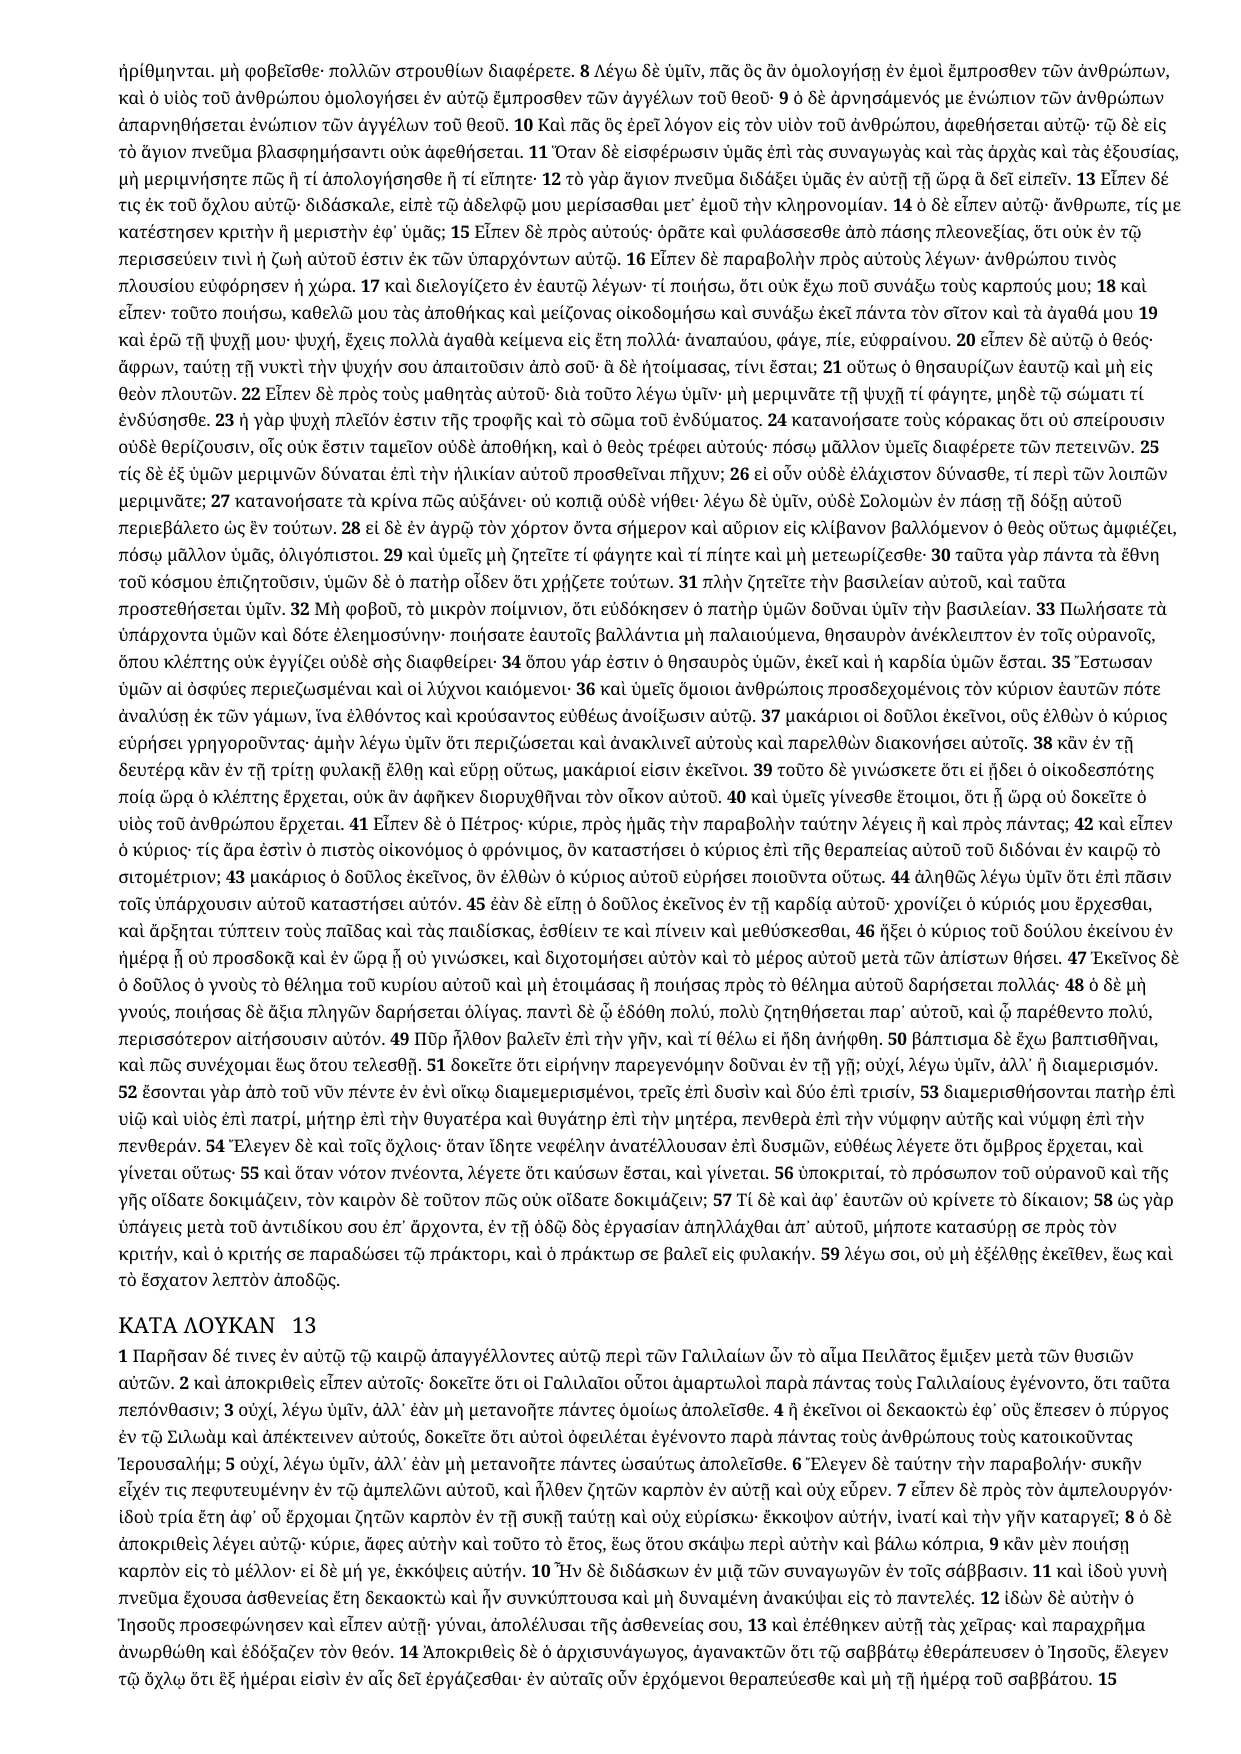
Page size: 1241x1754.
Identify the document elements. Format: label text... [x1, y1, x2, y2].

text 1 Παρῆσαν δέ τινες ἐν αὐτῷ τῷ καιρῷ ἀπαγγέλλοντες αὐτῷ περὶ τῶν Γαλιλαίων ὧν τὸ αἷμα Πειλᾶτος ἔμιξεν μετὰ τῶν θυσιῶν αὐτῶν. 2 καὶ ἀποκριθεὶς εἶπεν αὐτοῖς· δοκεῖτε ὅτι οἱ Γαλιλαῖοι οὗτοι ἁμαρτωλοὶ παρὰ πάντας τοὺς Γαλιλαίους ἐγένοντο, ὅτι ταῦτα πεπόνθασιν; 3 οὐχί, λέγω ὑμῖν, ἀλλ᾽ ἐὰν μὴ μετανοῆτε πάντες ὁμοίως ἀπολεῖσθε. 4 ἢ ἐκεῖνοι οἱ δεκαοκτὼ ἐφ᾽ οὓς ἔπεσεν ὁ πύργος ἐν τῷ Σιλωὰμ καὶ ἀπέκτεινεν αὐτούς, δοκεῖτε ὅτι αὐτοὶ ὀφειλέται ἐγένοντο παρὰ πάντας τοὺς ἀνθρώπους τοὺς κατοικοῦντας Ἰερουσαλήμ; 5 οὐχί, λέγω ὑμῖν, ἀλλ᾽ ἐὰν μὴ μετανοῆτε πάντες ὡσαύτως ἀπολεῖσθε. 6 Ἔλεγεν δὲ ταύτην τὴν παραβολήν· συκῆν εἶχέν τις πεφυτευμένην ἐν τῷ ἀμπελῶνι αὐτοῦ, καὶ ἦλθεν ζητῶν καρπὸν ἐν αὐτῇ καὶ οὐχ εὗρεν. 7 εἶπεν δὲ πρὸς τὸν ἀμπελουργόν· ἰδοὺ τρία ἔτη ἀφ᾽ οὗ ἔρχομαι ζητῶν καρπὸν ἐν τῇ συκῇ ταύτῃ καὶ οὐχ εὑρίσκω· ἔκκοψον αὐτήν, ἱνατί καὶ τὴν γῆν καταργεῖ; 8 ὁ δὲ ἀποκριθεὶς λέγει αὐτῷ· κύριε, ἄφες αὐτὴν καὶ τοῦτο τὸ ἔτος, ἕως ὅτου σκάψω περὶ αὐτὴν καὶ βάλω κόπρια, 9 κἂν μὲν ποιήσῃ καρπὸν εἰς τὸ μέλλον· εἰ δὲ μή γε, ἐκκόψεις αὐτήν. 10 Ἦν δὲ διδάσκων ἐν μιᾷ τῶν συναγωγῶν ἐν τοῖς σάββασιν. 11 καὶ ἰδοὺ γυνὴ πνεῦμα ἔχουσα ἀσθενείας ἔτη δεκαοκτὼ καὶ ἦν συνκύπτουσα καὶ μὴ δυναμένη ἀνακύψαι εἰς τὸ παντελές. 12 ἰδὼν δὲ αὐτὴν ὁ Ἰησοῦς προσεφώνησεν καὶ εἶπεν αὐτῇ· γύναι, ἀπολέλυσαι τῆς ἀσθενείας σου, 13 καὶ ἐπέθηκεν αὐτῇ τὰς χεῖρας· καὶ παραχρῆμα ἀνωρθώθη καὶ ἐδόξαζεν τὸν θεόν. 14 Ἀποκριθεὶς δὲ ὁ ἀρχισυνάγωγος, ἀγανακτῶν ὅτι τῷ σαββάτῳ ἐθεράπευσεν ὁ Ἰησοῦς, ἔλεγεν τῷ ὄχλῳ ὅτι ἓξ ἡμέραι εἰσὶν ἐν αἷς δεῖ ἐργάζεσθαι· ἐν αὐταῖς οὖν ἐρχόμενοι θεραπεύεσθε καὶ μὴ τῇ ἡμέρᾳ τοῦ σαββάτου. 15 [118, 1344, 1181, 1690]
text ΚΑΤΑ ΛΟΥΚΑΝ 13 [118, 1310, 1181, 1340]
text ἠρίθμηνται. μὴ φοβεῖσθε· πολλῶν στρουθίων διαφέρετε. 8 Λέγω δὲ ὑμῖν, πᾶς ὃς ἂν ὁμολογήσῃ ἐν ἐμοὶ ἔμπροσθεν τῶν ἀνθρώπων, καὶ ὁ υἱὸς τοῦ ἀνθρώπου ὁμολογήσει ἐν αὐτῷ ἔμπροσθεν τῶν ἀγγέλων τοῦ θεοῦ· 9 ὁ δὲ ἀρνησάμενός με ἐνώπιον τῶν ἀνθρώπων ἀπαρνηθήσεται ἐνώπιον τῶν ἀγγέλων τοῦ θεοῦ. 10 Καὶ πᾶς ὃς ἐρεῖ λόγον εἰς τὸν υἱὸν τοῦ ἀνθρώπου, ἀφεθήσεται αὐτῷ· τῷ δὲ εἰς τὸ ἅγιον πνεῦμα βλασφημήσαντι οὐκ ἀφεθήσεται. 11 Ὅταν δὲ εἰσφέρωσιν ὑμᾶς ἐπὶ τὰς συναγωγὰς καὶ τὰς ἀρχὰς καὶ τὰς ἐξουσίας, μὴ μεριμνήσητε πῶς ἢ τί ἀπολογήσησθε ἢ τί εἴπητε· 12 τὸ γὰρ ἅγιον πνεῦμα διδάξει ὑμᾶς ἐν αὐτῇ τῇ ὥρᾳ ἃ δεῖ εἰπεῖν. 13 Εἶπεν δέ τις ἐκ τοῦ ὄχλου αὐτῷ· διδάσκαλε, εἰπὲ τῷ ἀδελφῷ μου μερίσασθαι μετ᾽ ἐμοῦ τὴν κληρονομίαν. 14 ὁ δὲ εἶπεν αὐτῷ· ἄνθρωπε, τίς με κατέστησεν κριτὴν ἢ μεριστὴν ἐφ᾽ ὑμᾶς; 15 Εἶπεν δὲ πρὸς αὐτούς· ὁρᾶτε καὶ φυλάσσεσθε ἀπὸ πάσης πλεονεξίας, ὅτι οὐκ ἐν τῷ περισσεύειν τινὶ ἡ ζωὴ αὐτοῦ ἐστιν ἐκ τῶν ὑπαρχόντων αὐτῷ. 16 Εἶπεν δὲ παραβολὴν πρὸς αὐτοὺς λέγων· ἀνθρώπου τινὸς πλουσίου εὐφόρησεν ἡ χώρα. 17 καὶ διελογίζετο ἐν ἑαυτῷ λέγων· τί ποιήσω, ὅτι οὐκ ἔχω ποῦ συνάξω τοὺς καρπούς μου; 18 καὶ εἶπεν· τοῦτο ποιήσω, καθελῶ μου τὰς ἀποθήκας καὶ μείζονας οἰκοδομήσω καὶ συνάξω ἐκεῖ πάντα τὸν σῖτον καὶ τὰ ἀγαθά μου 19 καὶ ἐρῶ τῇ ψυχῇ μου· ψυχή, ἔχεις πολλὰ ἀγαθὰ κείμενα εἰς ἔτη πολλά· ἀναπαύου, φάγε, πίε, εὐφραίνου. 20 εἶπεν δὲ αὐτῷ ὁ θεός· ἄφρων, ταύτῃ τῇ νυκτὶ τὴν ψυχήν σου ἀπαιτοῦσιν ἀπὸ σοῦ· ἃ δὲ ἡτοίμασας, τίνι ἔσται; 21 οὕτως ὁ θησαυρίζων ἑαυτῷ καὶ μὴ εἰς θεὸν πλουτῶν. 22 Εἶπεν δὲ πρὸς τοὺς μαθητὰς αὐτοῦ· διὰ τοῦτο λέγω ὑμῖν· μὴ μεριμνᾶτε τῇ ψυχῇ τί φάγητε, μηδὲ τῷ σώματι τί ἐνδύσησθε. 23 ἡ γὰρ ψυχὴ πλεῖόν ἐστιν τῆς τροφῆς καὶ τὸ σῶμα τοῦ ἐνδύματος. 24 κατανοήσατε τοὺς κόρακας ὅτι οὐ σπείρουσιν οὐδὲ θερίζουσιν, οἷς οὐκ ἔστιν ταμεῖον οὐδὲ ἀποθήκη, καὶ ὁ θεὸς τρέφει αὐτούς· πόσῳ μᾶλλον ὑμεῖς διαφέρετε τῶν πετεινῶν. 25 τίς δὲ ἐξ ὑμῶν μεριμνῶν δύναται ἐπὶ τὴν ἡλικίαν αὐτοῦ προσθεῖναι πῆχυν; 26 εἰ οὖν οὐδὲ ἐλάχιστον δύνασθε, τί περὶ τῶν λοιπῶν μεριμνᾶτε; 27 κατανοήσατε τὰ κρίνα πῶς αὐξάνει· οὐ κοπιᾷ οὐδὲ νήθει· λέγω δὲ ὑμῖν, οὐδὲ Σολομὼν ἐν πάσῃ τῇ δόξῃ αὐτοῦ περιεβάλετο ὡς ἓν τούτων. 28 εἰ δὲ ἐν ἀγρῷ τὸν χόρτον ὄντα σήμερον καὶ αὔριον εἰς κλίβανον βαλλόμενον ὁ θεὸς οὕτως ἀμφιέζει, πόσῳ μᾶλλον ὑμᾶς, ὀλιγόπιστοι. 29 καὶ ὑμεῖς μὴ ζητεῖτε τί φάγητε καὶ τί πίητε καὶ μὴ μετεωρίζεσθε· 30 ταῦτα γὰρ πάντα τὰ ἔθνη τοῦ κόσμου ἐπιζητοῦσιν, ὑμῶν δὲ ὁ πατὴρ οἶδεν ὅτι χρῄζετε τούτων. 31 πλὴν ζητεῖτε τὴν βασιλείαν αὐτοῦ, καὶ ταῦτα προστεθήσεται ὑμῖν. 32 Μὴ φοβοῦ, τὸ μικρὸν ποίμνιον, ὅτι εὐδόκησεν ὁ πατὴρ ὑμῶν δοῦναι ὑμῖν τὴν βασιλείαν. 33 Πωλήσατε τὰ ὑπάρχοντα ὑμῶν καὶ δότε ἐλεημοσύνην· ποιήσατε ἑαυτοῖς βαλλάντια μὴ παλαιούμενα, θησαυρὸν ἀνέκλειπτον ἐν τοῖς οὐρανοῖς, ὅπου κλέπτης οὐκ ἐγγίζει οὐδὲ σὴς διαφθείρει· 34 ὅπου γάρ ἐστιν ὁ θησαυρὸς ὑμῶν, ἐκεῖ καὶ ἡ καρδία ὑμῶν ἔσται. 35 Ἔστωσαν ὑμῶν αἱ ὀσφύες περιεζωσμέναι καὶ οἱ λύχνοι καιόμενοι· 36 καὶ ὑμεῖς ὅμοιοι ἀνθρώποις προσδεχομένοις τὸν κύριον ἑαυτῶν πότε ἀναλύσῃ ἐκ τῶν γάμων, ἵνα ἐλθόντος καὶ κρούσαντος εὐθέως ἀνοίξωσιν αὐτῷ. 37 μακάριοι οἱ δοῦλοι ἐκεῖνοι, οὓς ἐλθὼν ὁ κύριος εὑρήσει γρηγοροῦντας· ἀμὴν λέγω ὑμῖν ὅτι περιζώσεται καὶ ἀνακλινεῖ αὐτοὺς καὶ παρελθὼν διακονήσει αὐτοῖς. 38 κἂν ἐν τῇ δευτέρᾳ κἂν ἐν τῇ τρίτῃ φυλακῇ ἔλθῃ καὶ εὕρῃ οὕτως, μακάριοί εἰσιν ἐκεῖνοι. 39 τοῦτο δὲ γινώσκετε ὅτι εἰ ᾔδει ὁ οἰκοδεσπότης ποίᾳ ὥρᾳ ὁ κλέπτης ἔρχεται, οὐκ ἂν ἀφῆκεν διορυχθῆναι τὸν οἶκον αὐτοῦ. 40 καὶ ὑμεῖς γίνεσθε ἕτοιμοι, ὅτι ᾗ ὥρᾳ οὐ δοκεῖτε ὁ υἱὸς τοῦ ἀνθρώπου ἔρχεται. 41 Εἶπεν δὲ ὁ Πέτρος· κύριε, πρὸς ἡμᾶς τὴν παραβολὴν ταύτην λέγεις ἢ καὶ πρὸς πάντας; 42 καὶ εἶπεν ὁ κύριος· τίς ἄρα ἐστὶν ὁ πιστὸς οἰκονόμος ὁ φρόνιμος, ὃν καταστήσει ὁ κύριος ἐπὶ τῆς θεραπείας αὐτοῦ τοῦ διδόναι ἐν καιρῷ τὸ σιτομέτριον; 43 μακάριος ὁ δοῦλος ἐκεῖνος, ὃν ἐλθὼν ὁ κύριος αὐτοῦ εὑρήσει ποιοῦντα οὕτως. 44 ἀληθῶς λέγω ὑμῖν ὅτι ἐπὶ πᾶσιν τοῖς ὑπάρχουσιν αὐτοῦ καταστήσει αὐτόν. 45 ἐὰν δὲ εἴπῃ ὁ δοῦλος ἐκεῖνος ἐν τῇ καρδίᾳ αὐτοῦ· χρονίζει ὁ κύριός μου ἔρχεσθαι, καὶ ἄρξηται τύπτειν τοὺς παῖδας καὶ τὰς παιδίσκας, ἐσθίειν τε καὶ πίνειν καὶ μεθύσκεσθαι, 46 ἥξει ὁ κύριος τοῦ δούλου ἐκείνου ἐν ἡμέρᾳ ᾗ οὐ προσδοκᾷ καὶ ἐν ὥρᾳ ᾗ οὐ γινώσκει, καὶ διχοτομήσει αὐτὸν καὶ τὸ μέρος αὐτοῦ μετὰ τῶν ἀπίστων θήσει. 47 Ἐκεῖνος δὲ ὁ δοῦλος ὁ γνοὺς τὸ θέλημα τοῦ κυρίου αὐτοῦ καὶ μὴ ἑτοιμάσας ἢ ποιήσας πρὸς τὸ θέλημα αὐτοῦ δαρήσεται πολλάς· 48 ὁ δὲ μὴ γνούς, ποιήσας δὲ ἄξια πληγῶν δαρήσεται ὀλίγας. παντὶ δὲ ᾧ ἐδόθη πολύ, πολὺ ζητηθήσεται παρ᾽ αὐτοῦ, καὶ ᾧ παρέθεντο πολύ, περισσότερον αἰτήσουσιν αὐτόν. 49 Πῦρ ἦλθον βαλεῖν ἐπὶ τὴν γῆν, καὶ τί θέλω εἰ ἤδη ἀνήφθη. 50 βάπτισμα δὲ ἔχω βαπτισθῆναι, καὶ πῶς συνέχομαι ἕως ὅτου τελεσθῇ. 51 δοκεῖτε ὅτι εἰρήνην παρεγενόμην δοῦναι ἐν τῇ γῇ; οὐχί, λέγω ὑμῖν, ἀλλ᾽ ἢ διαμερισμόν. 52 ἔσονται γὰρ ἀπὸ τοῦ νῦν πέντε ἐν ἑνὶ οἴκῳ διαμεμερισμένοι, τρεῖς ἐπὶ δυσὶν καὶ δύο ἐπὶ τρισίν, 53 διαμερισθήσονται πατὴρ ἐπὶ υἱῷ καὶ υἱὸς ἐπὶ πατρί, μήτηρ ἐπὶ τὴν θυγατέρα καὶ θυγάτηρ ἐπὶ τὴν μητέρα, πενθερὰ ἐπὶ τὴν νύμφην αὐτῆς καὶ νύμφη ἐπὶ τὴν πενθεράν. 54 Ἔλεγεν δὲ καὶ τοῖς ὄχλοις· ὅταν ἴδητε νεφέλην ἀνατέλλουσαν ἐπὶ δυσμῶν, εὐθέως λέγετε ὅτι ὄμβρος ἔρχεται, καὶ γίνεται οὕτως· 55 καὶ ὅταν νότον πνέοντα, λέγετε ὅτι καύσων ἔσται, καὶ γίνεται. 56 ὑποκριταί, τὸ πρόσωπον τοῦ οὐρανοῦ καὶ τῆς γῆς οἴδατε δοκιμάζειν, τὸν καιρὸν δὲ τοῦτον πῶς οὐκ οἴδατε δοκιμάζειν; 57 Τί δὲ καὶ ἀφ᾽ ἑαυτῶν οὐ κρίνετε τὸ δίκαιον; 58 ὡς γὰρ ὑπάγεις μετὰ τοῦ ἀντιδίκου σου ἐπ᾽ ἄρχοντα, ἐν τῇ ὁδῷ δὸς ἐργασίαν ἀπηλλάχθαι ἀπ᾽ αὐτοῦ, μήποτε κατασύρῃ σε πρὸς τὸν κριτήν, καὶ ὁ κριτής σε παραδώσει τῷ πράκτορι, καὶ ὁ πράκτωρ σε βαλεῖ εἰς φυλακήν. 59 λέγω σοι, οὐ μὴ ἐξέλθῃς ἐκεῖθεν, ἕως καὶ τὸ ἔσχατον λεπτὸν ἀποδῷς. [118, 59, 1181, 1292]
